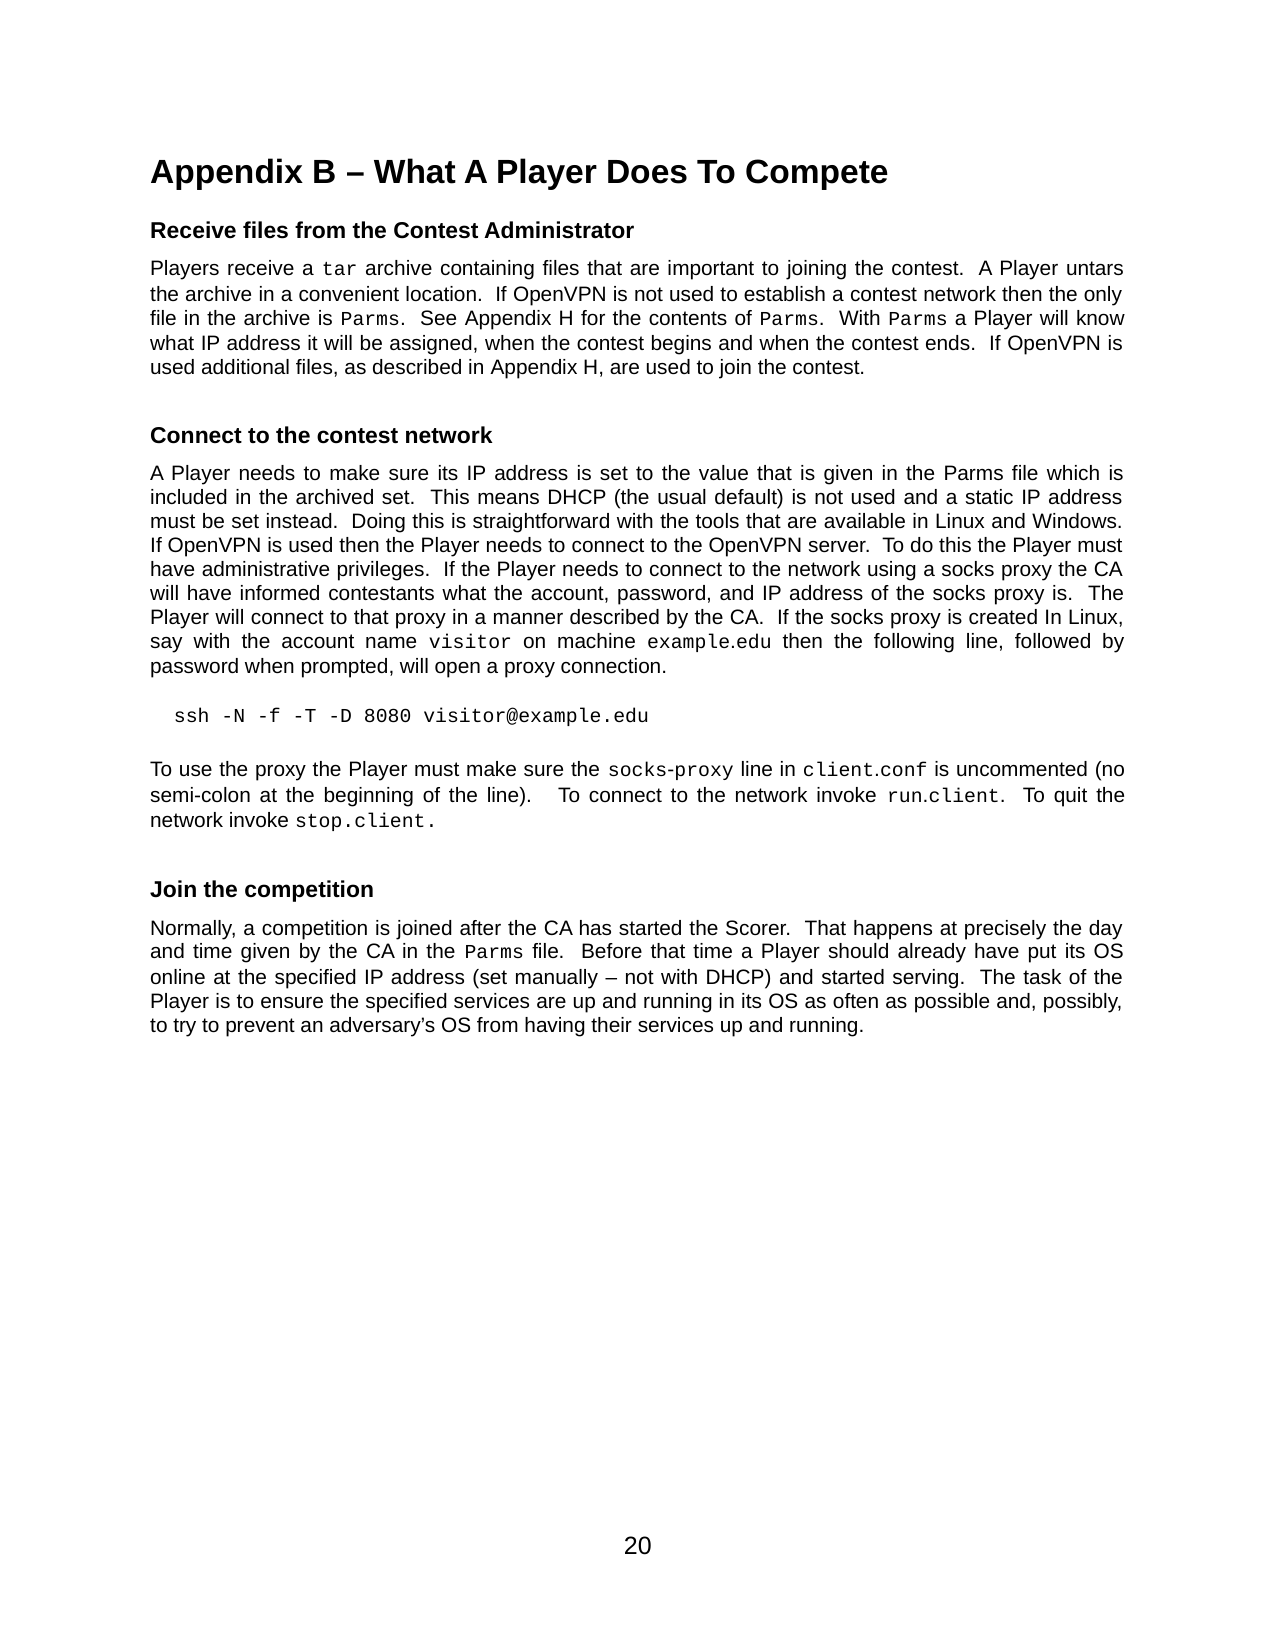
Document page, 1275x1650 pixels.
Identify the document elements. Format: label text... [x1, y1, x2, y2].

subtitle Join the competition [150, 876, 1125, 903]
subtitle Connect to the contest network [150, 422, 1125, 448]
text A Player needs to make sure its IP address is set to the value that is given in the Parms file which is included in the archived set. This means DHCP (the usual default) is not used and a static IP address must be set instead. Doing this is straightforward with the tools that are available in Linux and Windows. If OpenVPN is used then the Player needs to connect to the OpenVPN server. To do this the Player must have administrative privileges. If the Player needs to connect to the network using a socks proxy the CA will have informed contestants what the account, password, and IP address of the socks proxy is. The Player will connect to that proxy in a manner described by the CA. If the socks proxy is created In Linux, say with the account name visitor on machine example.edu then the following line, followed by password when prompted, will open a proxy connection. [150, 461, 1125, 678]
text Players receive a tar archive containing files that are important to joining the contest. A Player untars the archive in a convenient location. If OpenVPN is not used to establish a contest network then the only file in the archive is Parms. See Appendix H for the contents of Parms. With Parms a Player will know what IP address it will be assigned, when the contest begins and when the contest ends. If OpenVPN is used additional files, as described in Appendix H, are used to join the contest. [150, 256, 1125, 379]
text To use the proxy the Player must make sure the socks-proxy line in client.conf is uncommented (no semi-colon at the beginning of the line). To connect to the network invoke run.client. To quit the network invoke stop.client. [150, 757, 1125, 833]
subtitle Appendix B – What A Player Does To Compete [150, 151, 1125, 190]
subtitle Receive files from the Contest Administrator [150, 217, 1125, 243]
text ssh -N -f -T -D 8080 visitor@example.edu [150, 706, 1125, 729]
text Normally, a competition is joined after the CA has started the Scorer. That happens at precisely the day and time given by the CA in the Parms file. Before that time a Player should already have put its OS online at the specified IP address (set manually – not with DHCP) and started serving. The task of the Player is to ensure the specified services are up and running in its OS as often as possible and, possibly, to try to prevent an adversary’s OS from having their services up and running. [150, 915, 1125, 1037]
